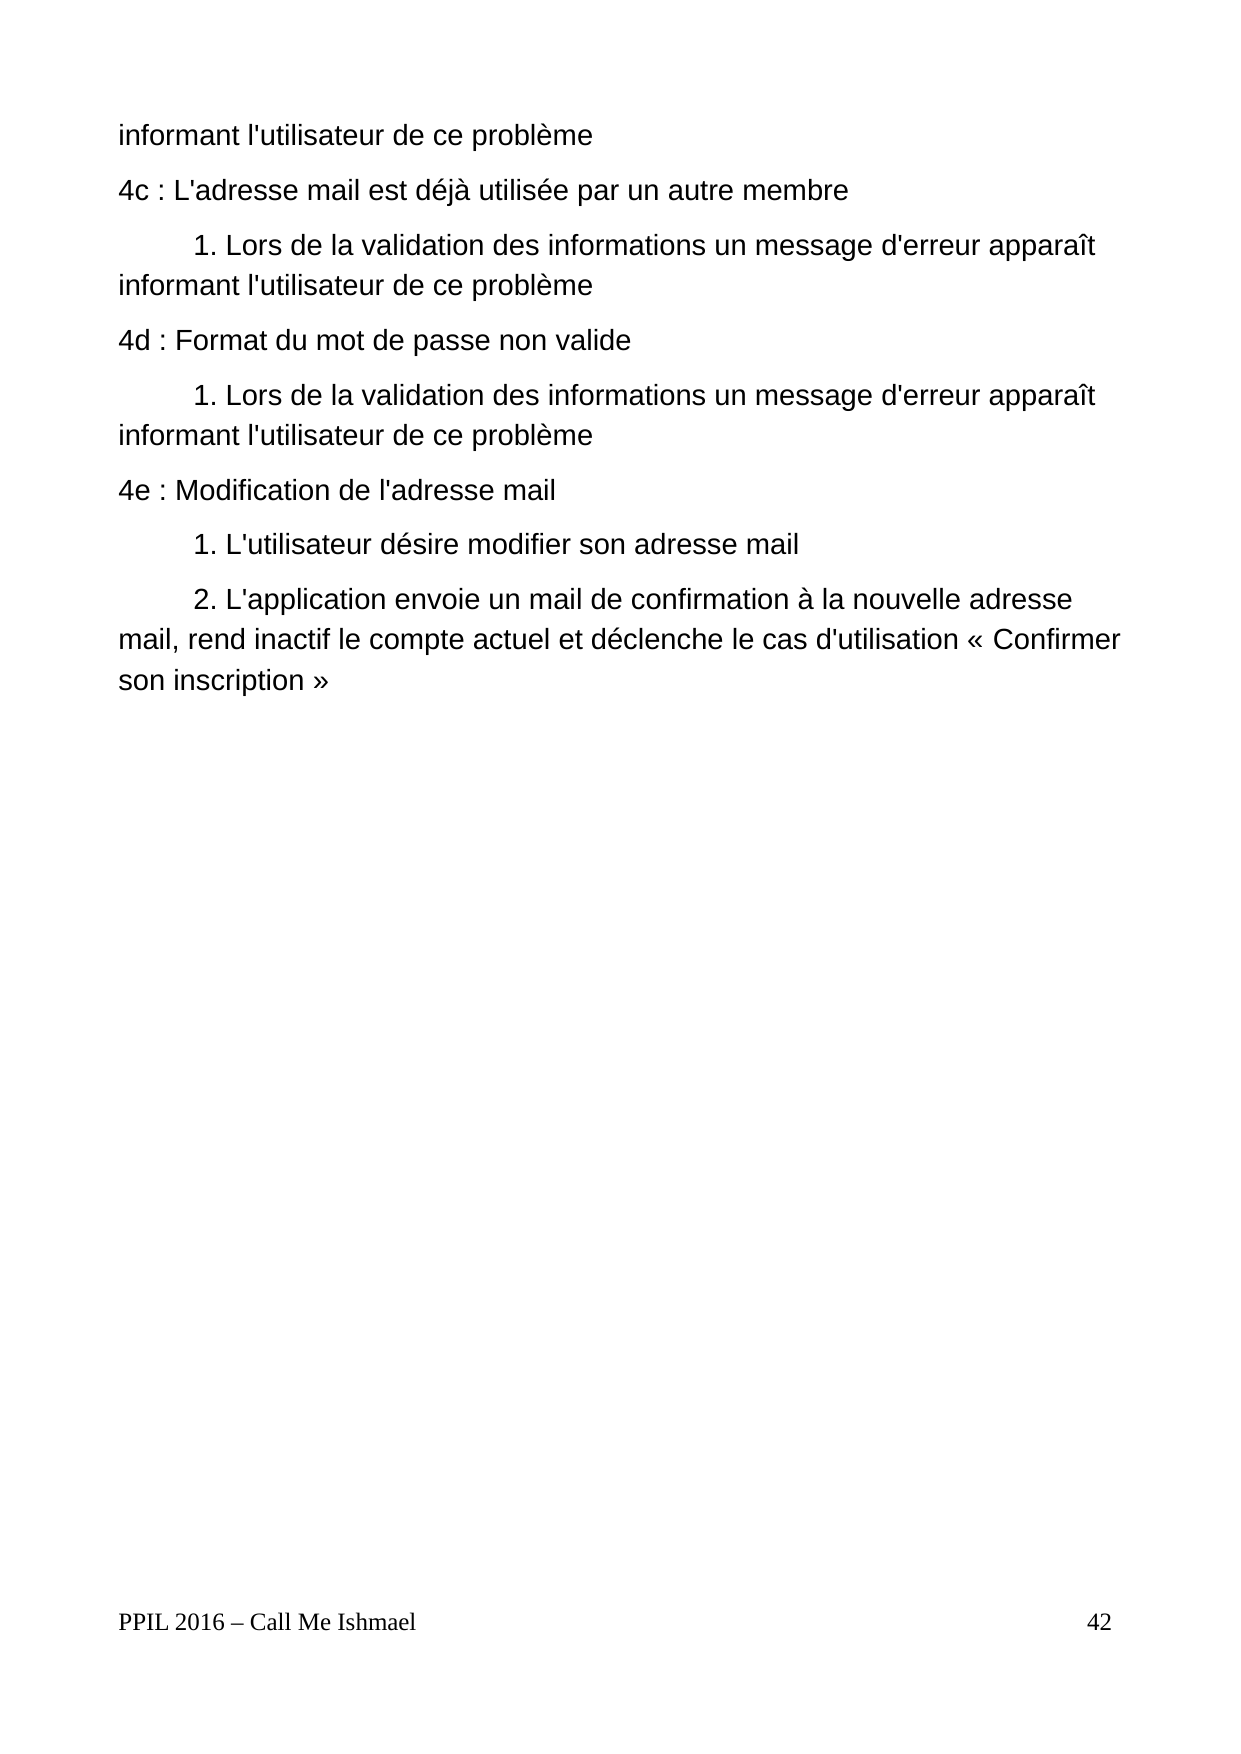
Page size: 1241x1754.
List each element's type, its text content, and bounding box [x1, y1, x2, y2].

text 4e : Modification de l'adresse mail [118, 472, 1122, 506]
text 4d : Format du mot de passe non valide [118, 323, 1122, 356]
text 1. Lors de la validation des informations un message d'erreur apparaît informant l'utilisateur de ce problème [118, 228, 1122, 301]
text informant l'utilisateur de ce problème [118, 118, 1122, 152]
text 1. Lors de la validation des informations un message d'erreur apparaît informant l'utilisateur de ce problème [118, 377, 1122, 451]
text 2. L'application envoie un mail de confirmation à la nouvelle adresse mail, rend inactif le compte actuel et déclenche le cas d'utilisation « Confirmer son inscription » [118, 582, 1122, 696]
text 1. L'utilisateur désire modifier son adresse mail [118, 527, 1122, 561]
text 4c : L'adresse mail est déjà utilisée par un autre membre [118, 173, 1122, 206]
